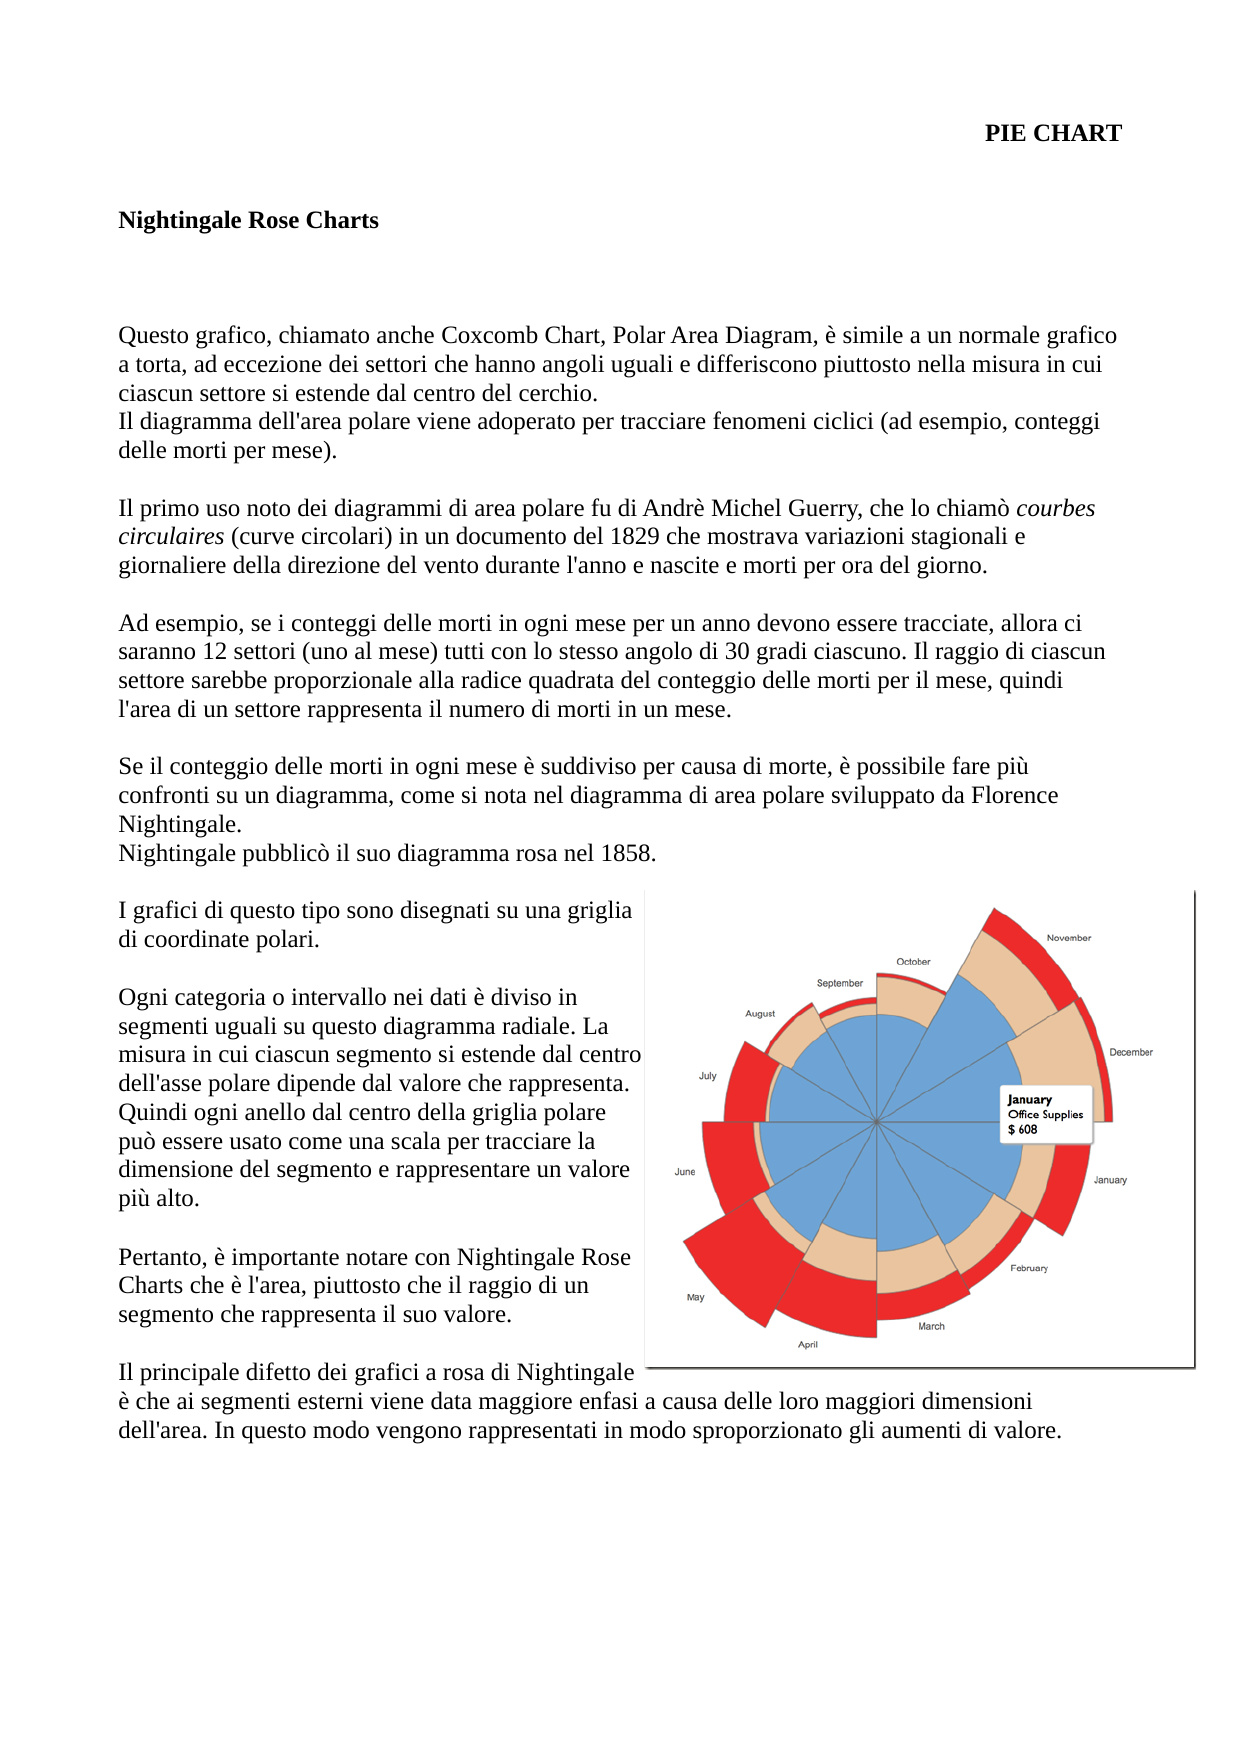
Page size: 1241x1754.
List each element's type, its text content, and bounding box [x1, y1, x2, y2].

picture [644, 890, 1197, 1370]
text I grafici di questo tipo sono disegnati su una griglia di coordinate polari. [118, 895, 644, 953]
text Pertanto, è importante notare con Nightingale Rose Charts che è l'area, piuttosto che il raggio di un segmento che rappresenta il suo valore. [118, 1242, 644, 1328]
text Nightingale Rose Charts [118, 205, 1122, 234]
text Ogni categoria o intervallo nei dati è diviso in segmenti uguali su questo diagramma radiale. La misura in cui ciascun segmento si estende dal centro dell'asse polare dipende dal valore che rappresenta. Quindi ogni anello dal centro della griglia polare può essere usato come una scala per tracciare la dimensione del segmento e rappresentare un valore più alto. [118, 982, 644, 1212]
text Il primo uso noto dei diagrammi di area polare fu di Andrè Michel Guerry, che lo chiamò courbes circulaires (curve circolari) in un documento del 1829 che mostrava variazioni stagionali e giornaliere della direzione del vento durante l'anno e nascite e morti per ora del giorno. [118, 493, 1122, 579]
text Il diagramma dell'area polare viene adoperato per tracciare fenomeni ciclici (ad esempio, conteggi delle morti per mese). [118, 406, 1122, 464]
text Nightingale pubblicò il suo diagramma rosa nel 1858. [118, 838, 1122, 866]
text Il principale difetto dei grafici a rosa di Nightingale è che ai segmenti esterni viene data maggiore enfasi a causa delle loro maggiori dimensioni dell'area. In questo modo vengono rappresentati in modo sproporzionato gli aumenti di valore. [118, 1357, 1122, 1443]
text Questo grafico, chiamato anche Coxcomb Chart, Polar Area Diagram, è simile a un normale grafico a torta, ad eccezione dei settori che hanno angoli uguali e differiscono piuttosto nella misura in cui ciascun settore si estende dal centro del cerchio. [118, 320, 1122, 406]
text Se il conteggio delle morti in ogni mese è suddiviso per causa di morte, è possibile fare più confronti su un diagramma, come si nota nel diagramma di area polare sviluppato da Florence Nightingale. [118, 751, 1122, 838]
text Ad esempio, se i conteggi delle morti in ogni mese per un anno devono essere tracciate, allora ci saranno 12 settori (uno al mese) tutti con lo stesso angolo di 30 gradi ciascuno. Il raggio di ciascun settore sarebbe proporzionale alla radice quadrata del conteggio delle morti per il mese, quindi l'area di un settore rappresenta il numero di morti in un mese. [118, 608, 1122, 723]
